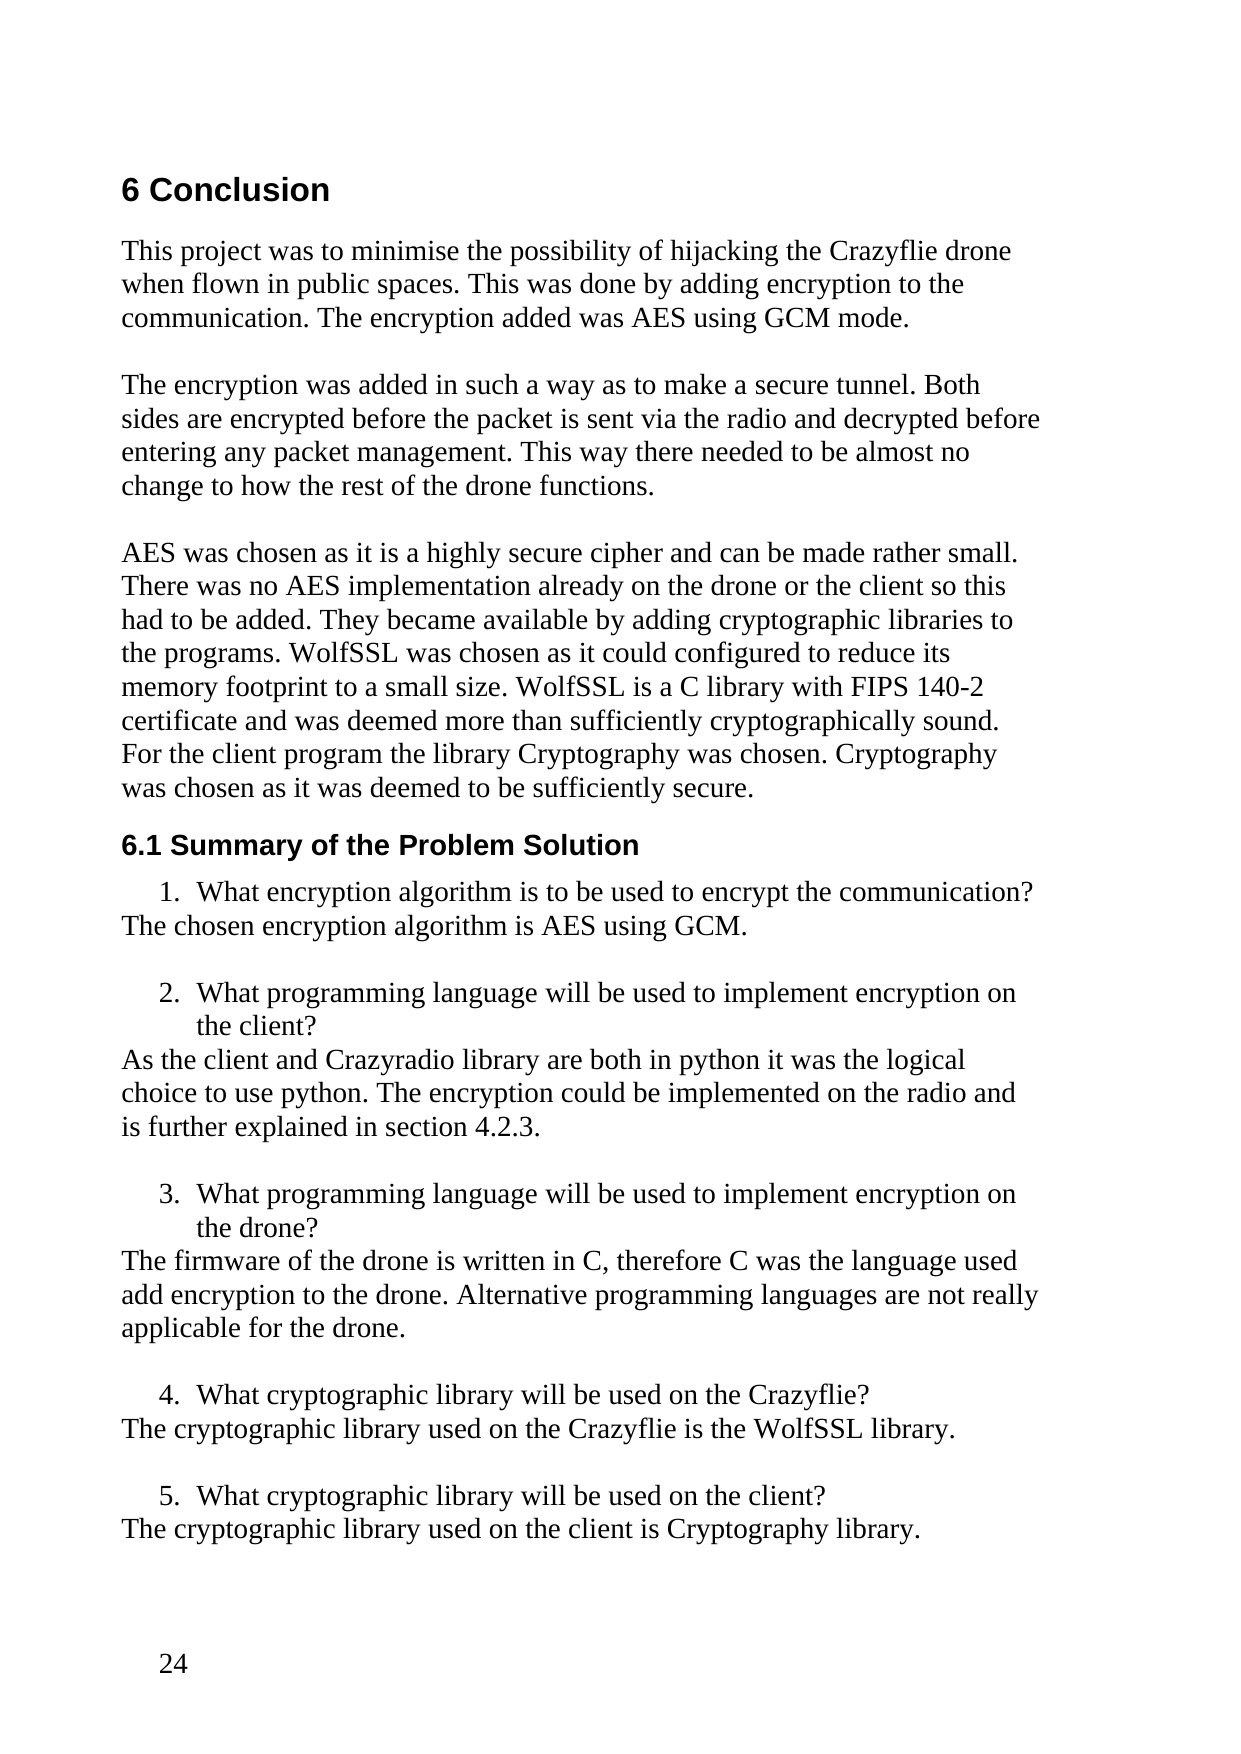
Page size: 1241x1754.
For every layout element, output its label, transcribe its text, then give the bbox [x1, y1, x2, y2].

text The cryptographic library used on the client is Cryptography library. [121, 1512, 1042, 1545]
text The encryption was added in such a way as to make a secure tunnel. Both sides are encrypted before the packet is sent via the radio and decrypted before entering any packet management. This way there needed to be almost no change to how the rest of the drone functions. [121, 367, 1042, 501]
list What cryptographic library will be used on the client? [158, 1478, 1042, 1512]
list What encryption algorithm is to be used to encrypt the communication? [158, 874, 1042, 908]
list What cryptographic library will be used on the Crazyflie? [158, 1377, 1042, 1411]
text The chosen encryption algorithm is AES using GCM. [121, 908, 1042, 941]
subtitle Conclusion [121, 170, 1042, 208]
list What programming language will be used to implement encryption on the drone? [158, 1176, 1042, 1243]
text This project was to minimise the possibility of hijacking the Crazyflie drone when flown in public spaces. This was done by adding encryption to the communication. The encryption added was AES using GCM mode. [121, 233, 1042, 334]
list What programming language will be used to implement encryption on the client? [158, 975, 1042, 1042]
text The firmware of the drone is written in C, therefore C was the language used add encryption to the drone. Alternative programming languages are not really applicable for the drone. [121, 1243, 1042, 1344]
text The cryptographic library used on the Crazyflie is the WolfSSL library. [121, 1411, 1042, 1444]
subtitle Summary of the Problem Solution [121, 828, 1042, 862]
text For the client program the library Cryptography was chosen. Cryptography was chosen as it was deemed to be sufficiently secure. [121, 736, 1042, 803]
text As the client and Crazyradio library are both in python it was the logical choice to use python. The encryption could be implemented on the radio and is further explained in section 4.2.3. [121, 1042, 1042, 1143]
text AES was chosen as it is a highly secure cipher and can be made rather small. There was no AES implementation already on the drone or the client so this had to be added. They became available by adding cryptographic libraries to the programs. WolfSSL was chosen as it could configured to reduce its memory footprint to a small size. WolfSSL is a C library with FIPS 140-2 certificate and was deemed more than sufficiently cryptographically sound. [121, 535, 1042, 736]
